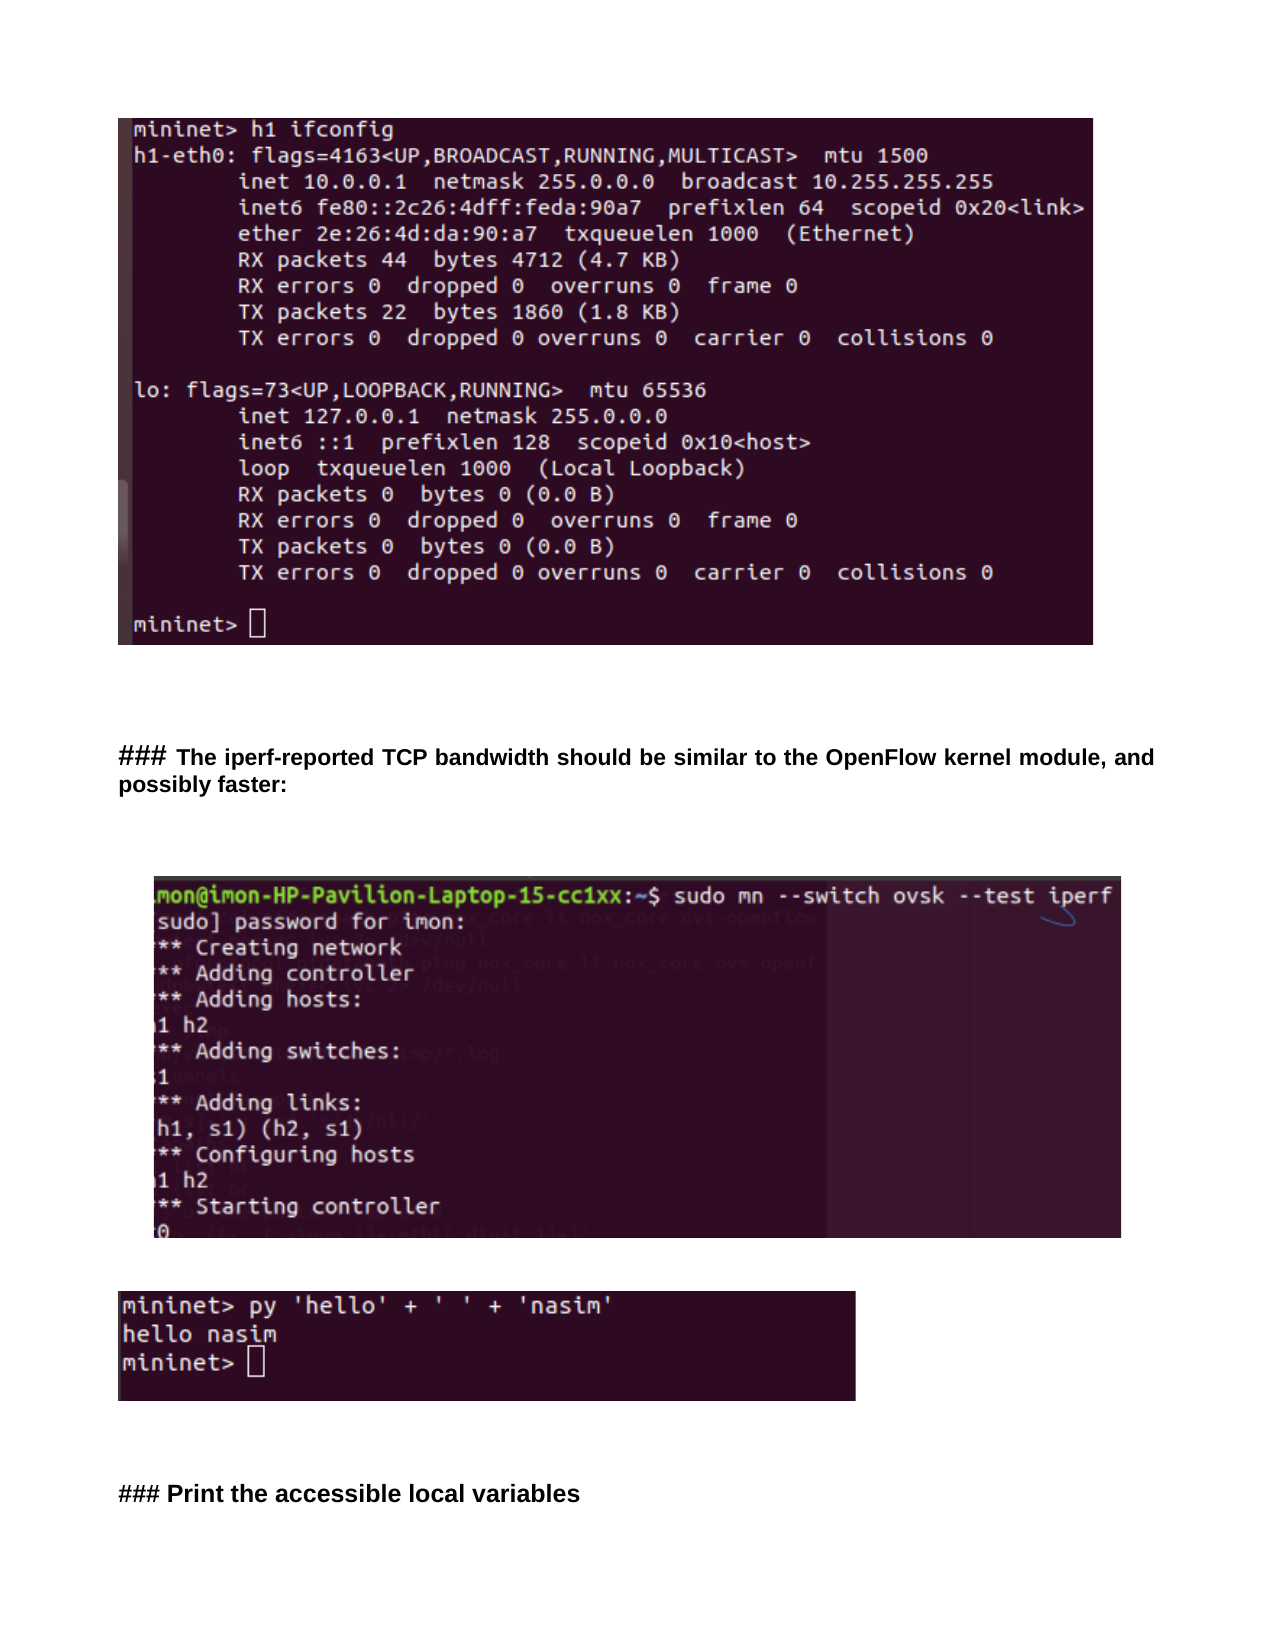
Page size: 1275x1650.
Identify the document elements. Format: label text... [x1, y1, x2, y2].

picture [118, 1291, 856, 1401]
text ### The iperf-reported TCP bandwidth should be similar to the OpenFlow kernel module, and possibly faster: [118, 738, 1157, 798]
text ### Print the accessible local variables [118, 1479, 1157, 1508]
picture [153, 876, 1122, 1238]
picture [118, 118, 1094, 645]
